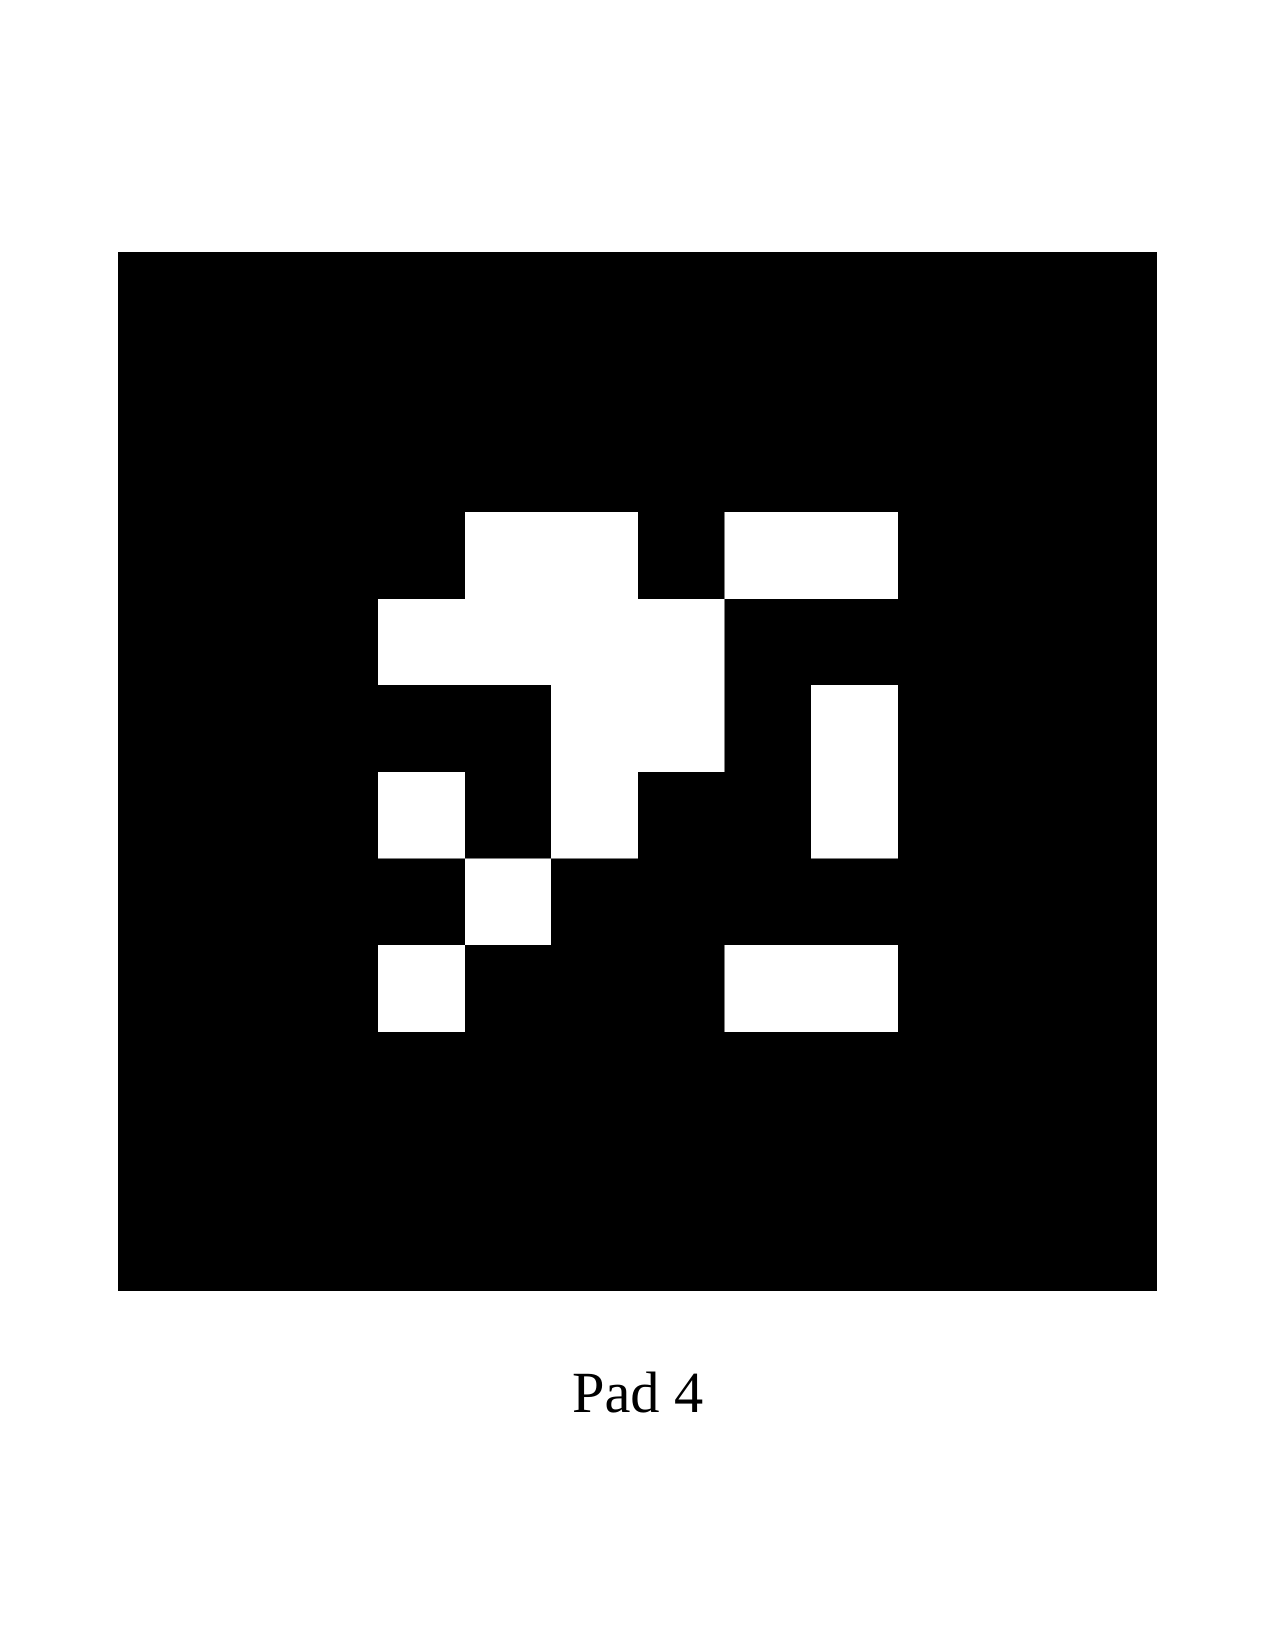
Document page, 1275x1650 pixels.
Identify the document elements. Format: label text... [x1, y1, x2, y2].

picture [118, 252, 1157, 1291]
text Pad 4 [118, 1358, 1157, 1425]
